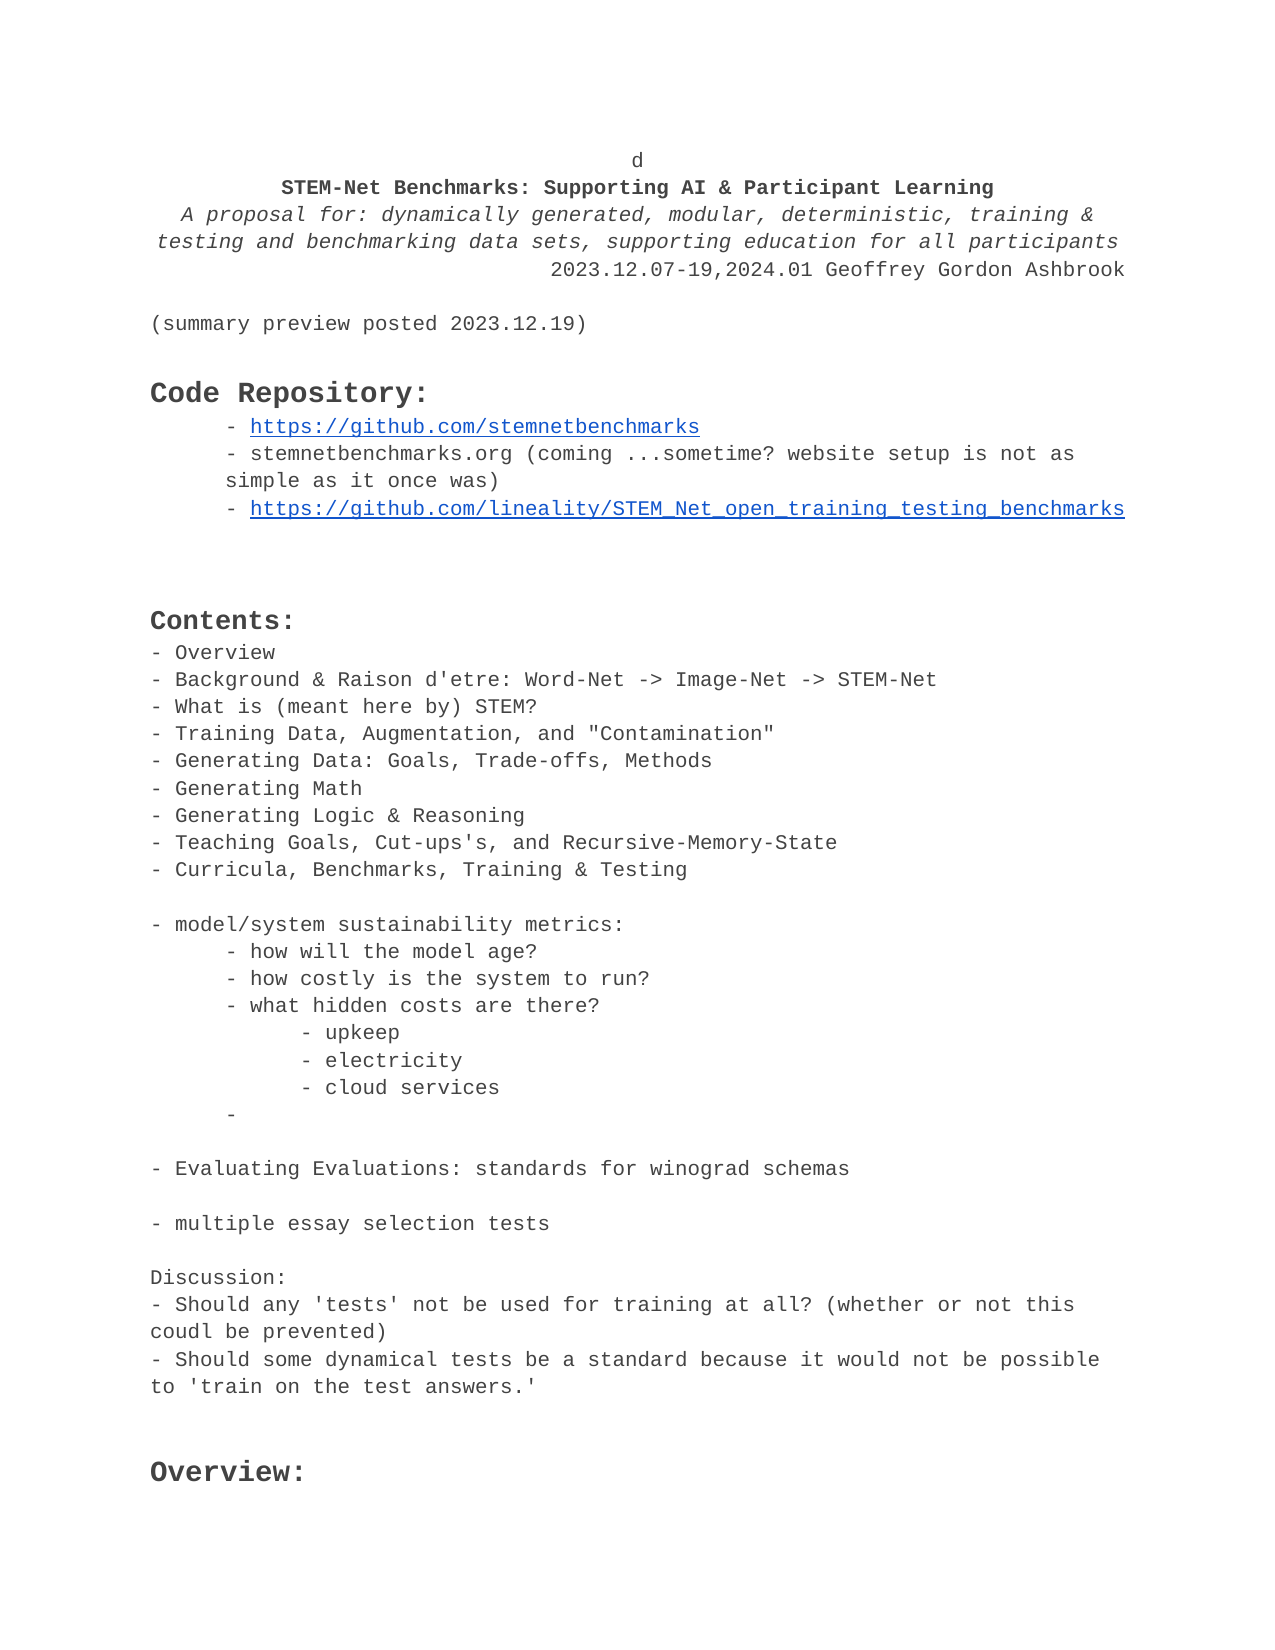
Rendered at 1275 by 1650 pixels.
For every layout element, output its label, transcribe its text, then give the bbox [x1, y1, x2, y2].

text - stemnetbenchmarks.org (coming ...sometime? website setup is not as simple as it once was) [225, 443, 1125, 494]
text - Background & Raison d'etre: Word-Net -> Image-Net -> STEM-Net [150, 669, 1125, 693]
text - how will the model age? [150, 941, 1125, 964]
text STEM-Net Benchmarks: Supporting AI & Participant Learning [150, 177, 1125, 201]
text - Generating Logic & Reasoning [150, 805, 1125, 828]
text - how costly is the system to run? [150, 968, 1125, 992]
text - Teaching Goals, Cut-ups's, and Recursive-Memory-State [150, 832, 1125, 856]
text - Should some dynamical tests be a standard because it would not be possible to 'train on the test answers.' [150, 1349, 1125, 1399]
text - Overview [150, 642, 1125, 665]
text - Generating Data: Goals, Trade-offs, Methods [150, 751, 1125, 774]
text - Training Data, Augmentation, and "Contamination" [150, 723, 1125, 747]
text - https://github.com/stemnetbenchmarks [150, 416, 1125, 440]
text Code Repository: [150, 378, 1125, 411]
text 2023.12.07-19,2024.01 Geoffrey Gordon Ashbrook [150, 259, 1125, 282]
text - What is (meant here by) STEM? [150, 696, 1125, 720]
text - electricity [150, 1049, 1125, 1073]
text - cloud services [150, 1077, 1125, 1100]
text - Curricula, Benchmarks, Training & Testing [150, 859, 1125, 883]
text d [150, 150, 1125, 174]
text - https://github.com/lineality/STEM_Net_open_training_testing_benchmarks [225, 498, 1125, 521]
text - what hidden costs are there? [150, 995, 1125, 1019]
text Contents: [150, 606, 1125, 637]
text - multiple essay selection tests [150, 1213, 1125, 1236]
text - Generating Math [150, 778, 1125, 801]
text - Should any 'tests' not be used for training at all? (whether or not this coudl be prevented) [150, 1294, 1125, 1345]
text - upkeep [150, 1022, 1125, 1046]
text Overview: [150, 1457, 1125, 1490]
text Discussion: [150, 1267, 1125, 1291]
text - model/system sustainability metrics: [150, 914, 1125, 937]
text - [150, 1104, 1125, 1128]
text - Evaluating Evaluations: standards for winograd schemas [150, 1158, 1125, 1182]
text A proposal for: dynamically generated, modular, deterministic, training & testing and benchmarking data sets, supporting education for all participants [150, 204, 1125, 255]
text (summary preview posted 2023.12.19) [150, 313, 1125, 337]
